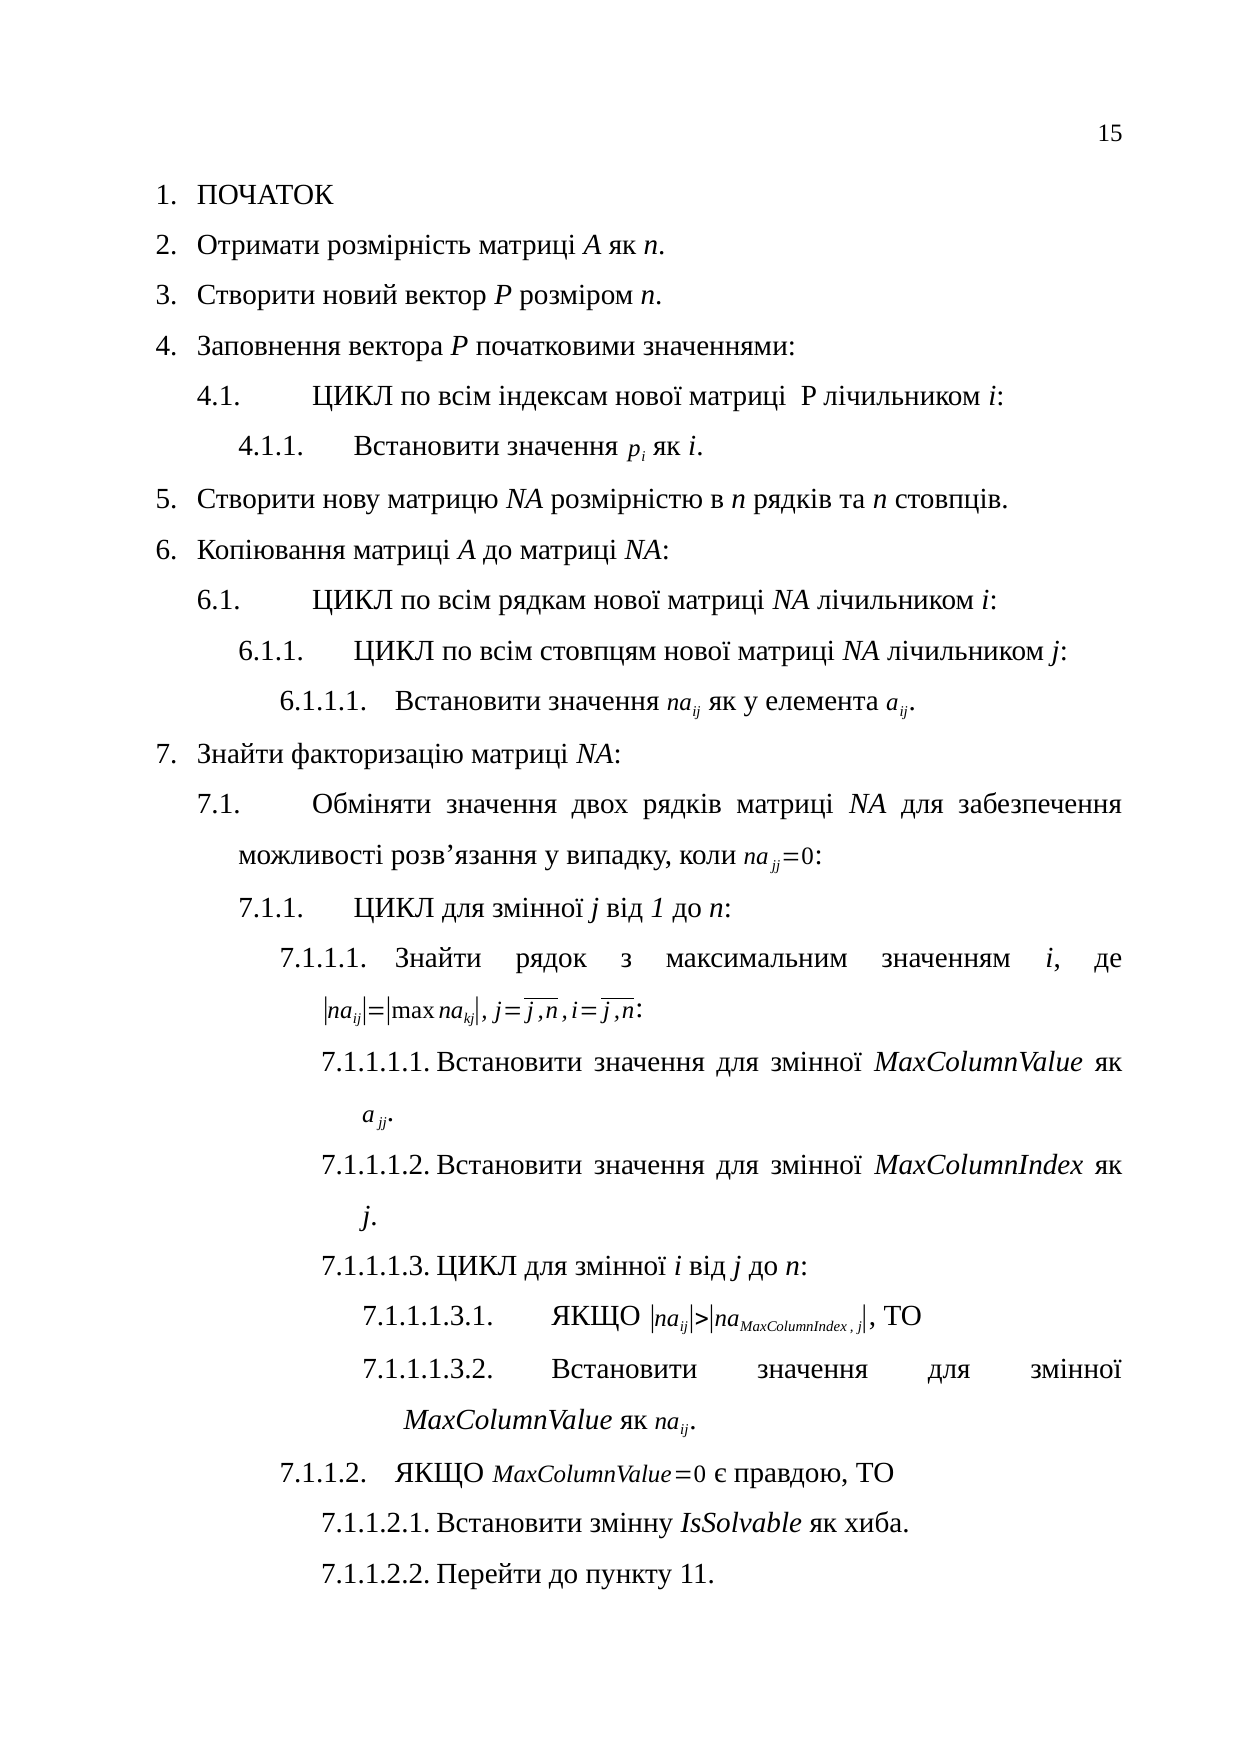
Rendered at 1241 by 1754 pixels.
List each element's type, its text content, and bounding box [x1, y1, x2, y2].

list Заповнення вектора P початковими значеннями: [155, 328, 1122, 361]
list Встановити значення як i. [238, 428, 1122, 465]
list Знайти рядок з максимальним значенням i, де : [279, 940, 1122, 1027]
list ЦИКЛ по всім стовпцям нової матриці NA лічильником j: [238, 633, 1122, 666]
list ЦИКЛ по всім рядкам нової матриці NA лічильником i: [197, 582, 1122, 616]
list Знайти факторизацію матриці NA: [155, 736, 1122, 770]
list Створити нову матрицю NA розмірністю в n рядків та n стовпців. [155, 482, 1122, 515]
list ЯКЩО є правдою, ТО [279, 1455, 1122, 1489]
list ЦИКЛ для змінної i від j до n: [321, 1248, 1122, 1282]
list Встановити значення для змінної MaxColumnIndex як j. [321, 1147, 1122, 1231]
list Встановити значення для змінної MaxColumnValue як . [362, 1352, 1122, 1438]
list ПОЧАТОК [155, 177, 1122, 210]
list Встановити значення для змінної MaxColumnValue як . [321, 1044, 1122, 1131]
list Копіювання матриці A до матриці NA: [155, 532, 1122, 566]
list ЯКЩО , ТО [362, 1298, 1122, 1335]
list Встановити значення як у елемента . [279, 683, 1122, 719]
list Встановити змінну IsSolvable як хиба. [321, 1505, 1122, 1539]
list Обміняти значення двох рядків матриці NA для забезпечення можливості розв’язання у випадку, коли : [197, 786, 1122, 873]
list Створити новий вектор P розміром n. [155, 277, 1122, 311]
list ЦИКЛ по всім індексам нової матриці P лічильником i: [197, 378, 1122, 412]
list ЦИКЛ для змінної j від 1 до n: [238, 890, 1122, 923]
list Перейти до пункту 11. [321, 1556, 1122, 1589]
list Отримати розмірність матриці A як n. [155, 227, 1122, 261]
